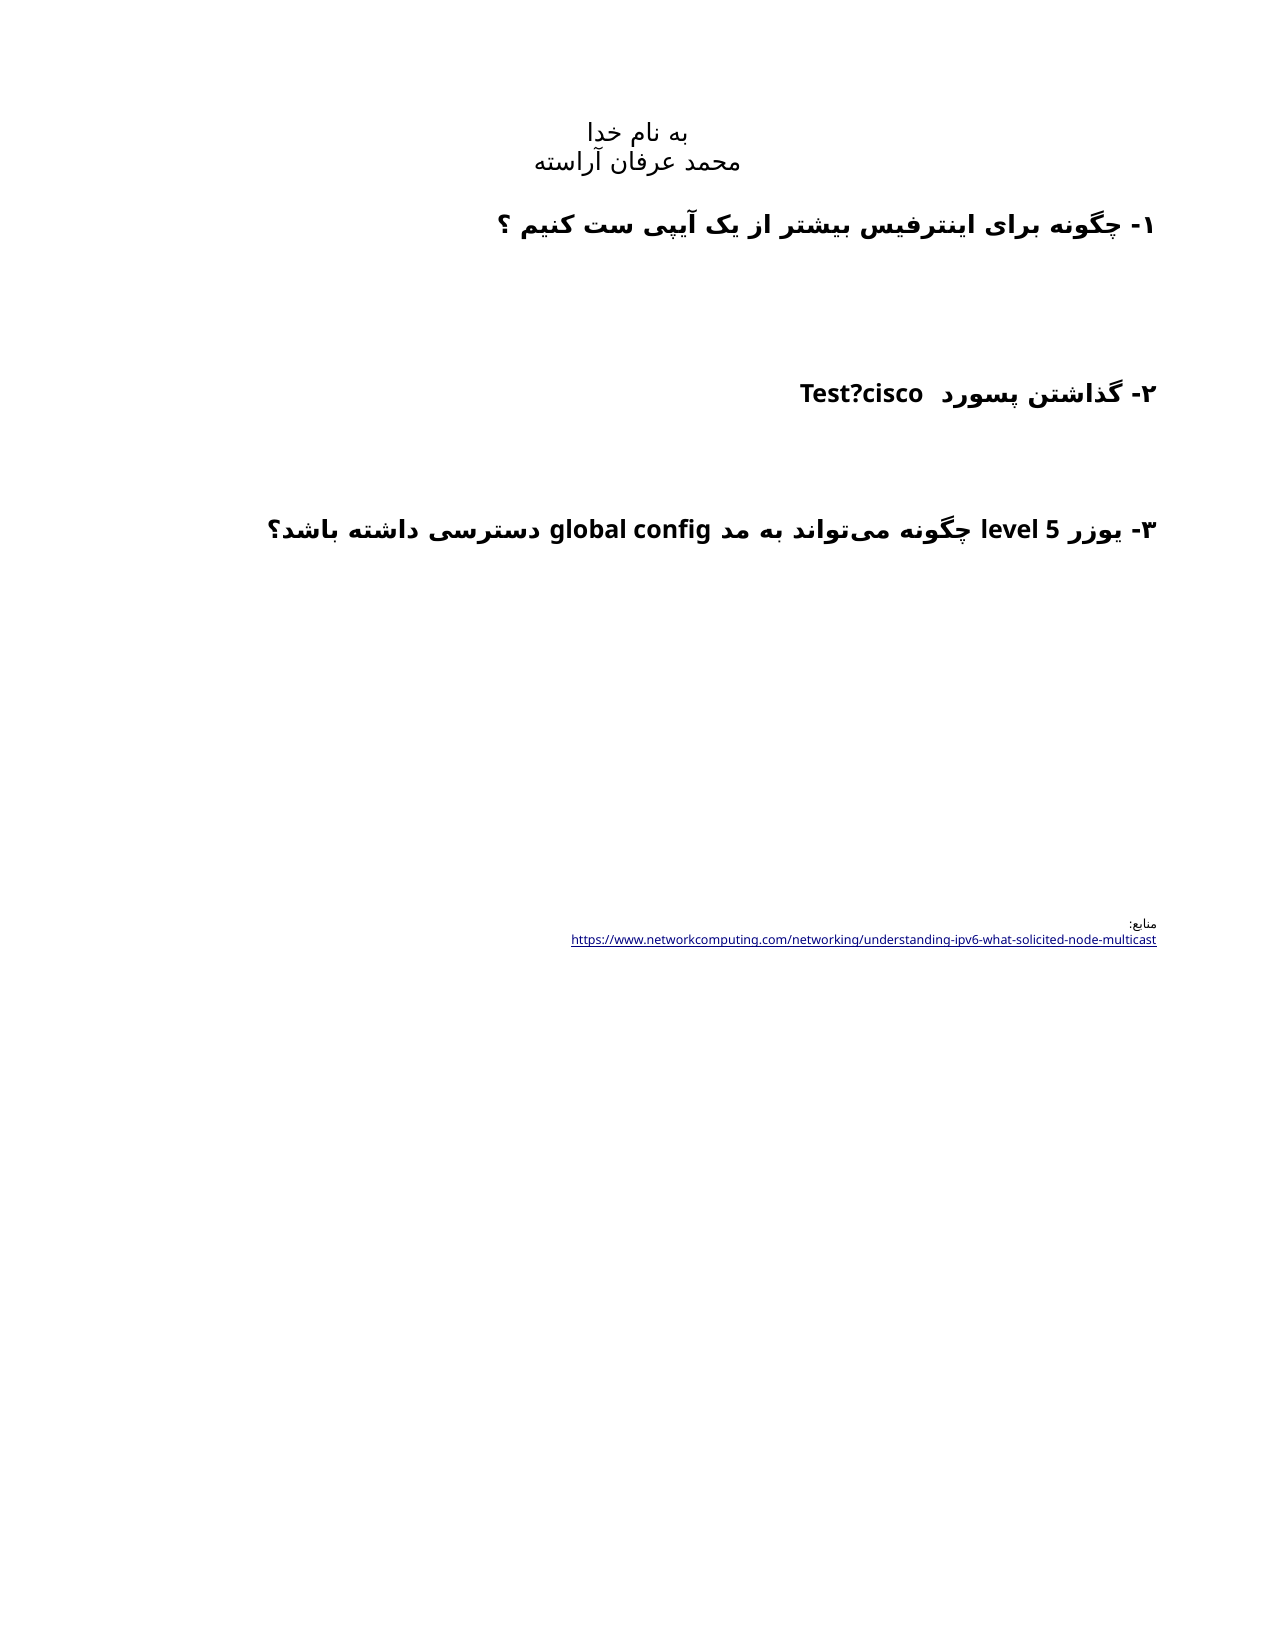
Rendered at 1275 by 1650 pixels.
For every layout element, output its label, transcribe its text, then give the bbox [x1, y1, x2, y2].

text ۳- یوزر level 5 چگونه می‌تواند به مد global config دسترسی داشته باشد؟ [118, 512, 1157, 546]
text ۲- گذاشتن پسورد Test?cisco [118, 376, 1157, 410]
text منابع: [118, 917, 1157, 931]
text محمد عرفان آراسته [118, 147, 1157, 176]
text https://www.networkcomputing.com/networking/understanding-ipv6-what-solicited-node-multicast [118, 931, 1157, 948]
text ۱- چگونه برای اینترفیس بیشتر از یک آیپی ست کنیم ؟ [118, 211, 1157, 240]
text به نام خدا [118, 118, 1157, 147]
